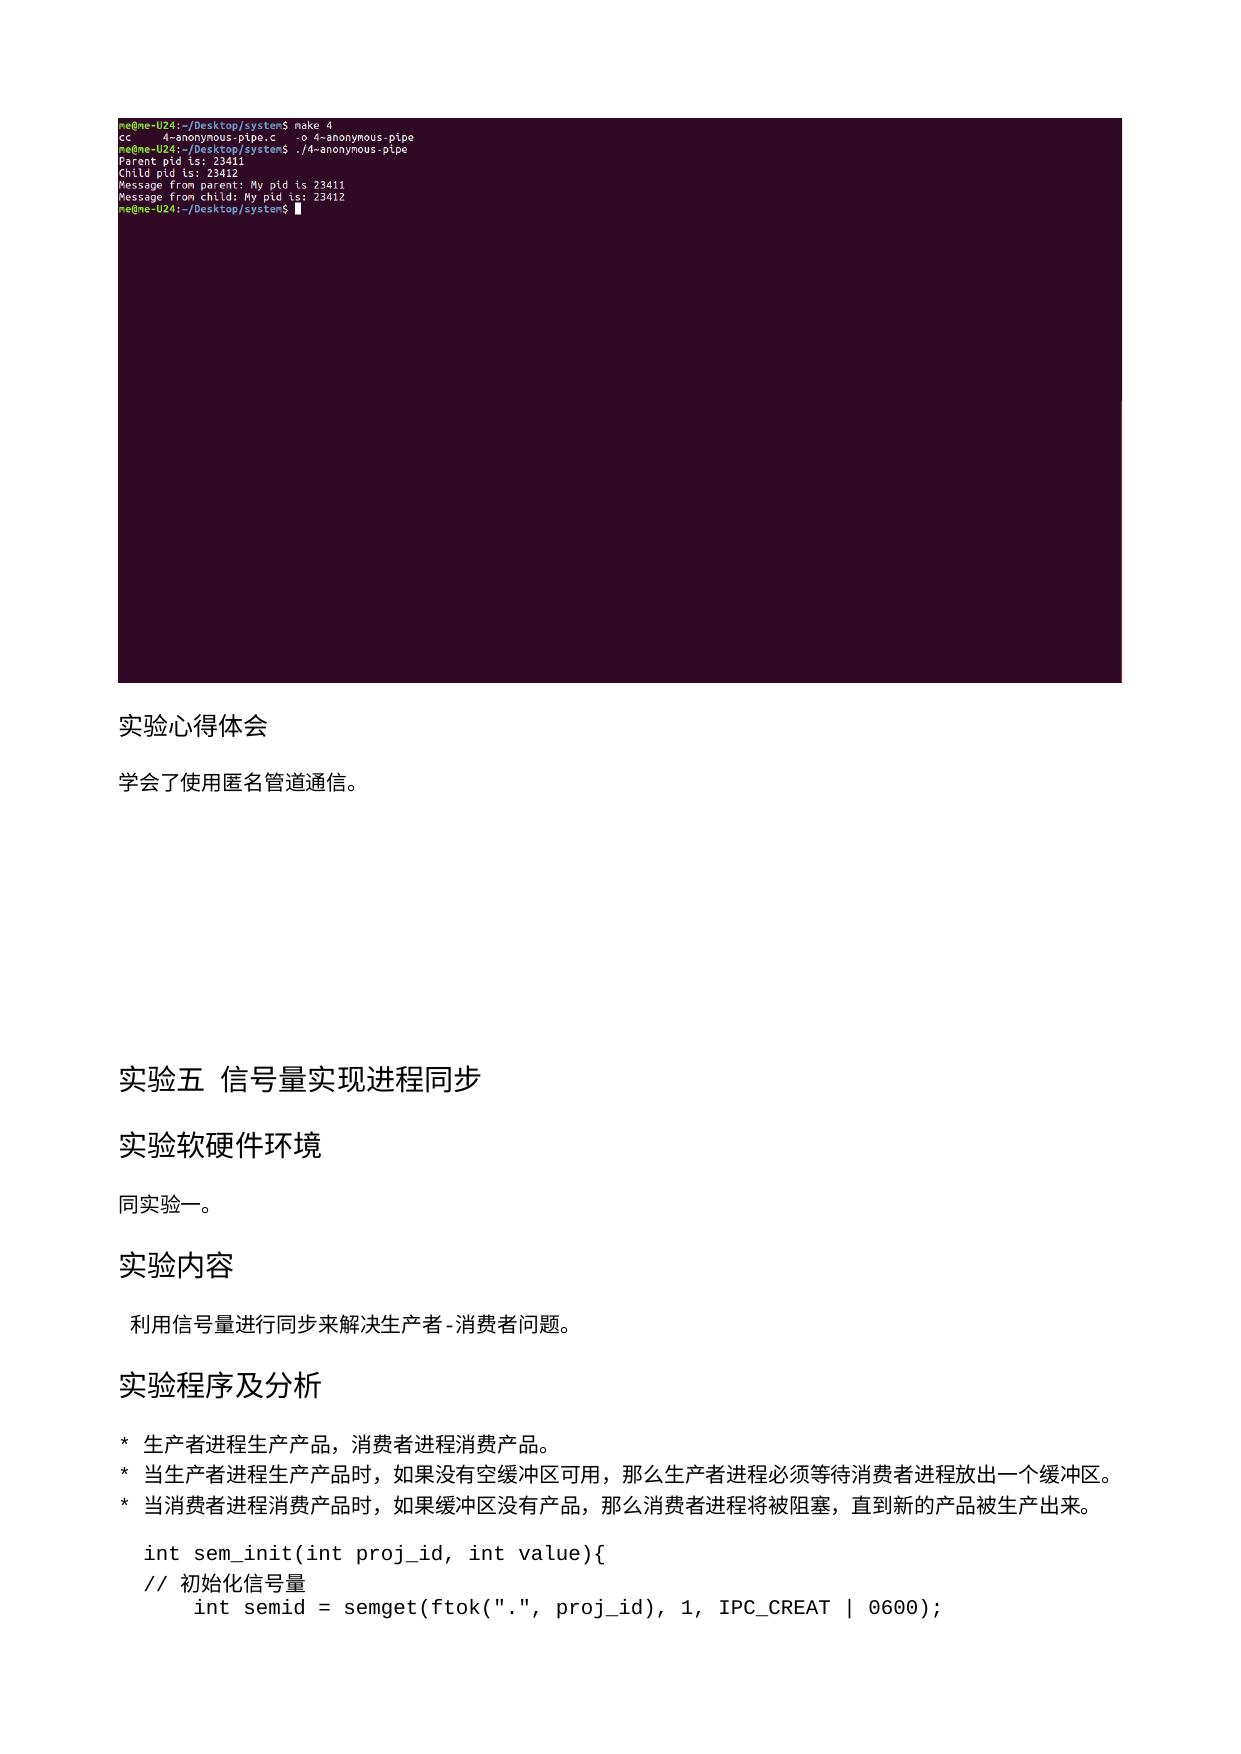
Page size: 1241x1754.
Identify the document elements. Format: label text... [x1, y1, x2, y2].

text 实验程序及分析 [118, 1362, 1122, 1405]
text * 当生产者进程生产产品时，如果没有空缓冲区可用，那么生产者进程必须等待消费者进程放出一个缓冲区。 [118, 1459, 1122, 1489]
text // 初始化信号量 [118, 1567, 1122, 1597]
text 实验心得体会 [118, 706, 1122, 743]
text 利用信号量进行同步来解决生产者-消费者问题。 [118, 1308, 1122, 1339]
text int semid = semget(ftok(".", proj_id), 1, IPC_CREAT | 0600); [118, 1597, 1122, 1621]
text 实验内容 [118, 1242, 1122, 1285]
text 同实验一。 [118, 1188, 1122, 1219]
text * 当消费者进程消费产品时，如果缓冲区没有产品，那么消费者进程将被阻塞，直到新的产品被生产出来。 [118, 1489, 1122, 1519]
text int sem_init(int proj_id, int value){ [118, 1543, 1122, 1567]
text 实验软硬件环境 [118, 1123, 1122, 1165]
text 实验五 信号量实现进程同步 [118, 1057, 1122, 1099]
text 学会了使用匿名管道通信。 [118, 766, 1122, 797]
picture [118, 118, 1123, 683]
text * 生产者进程生产产品，消费者进程消费产品。 [118, 1428, 1122, 1459]
